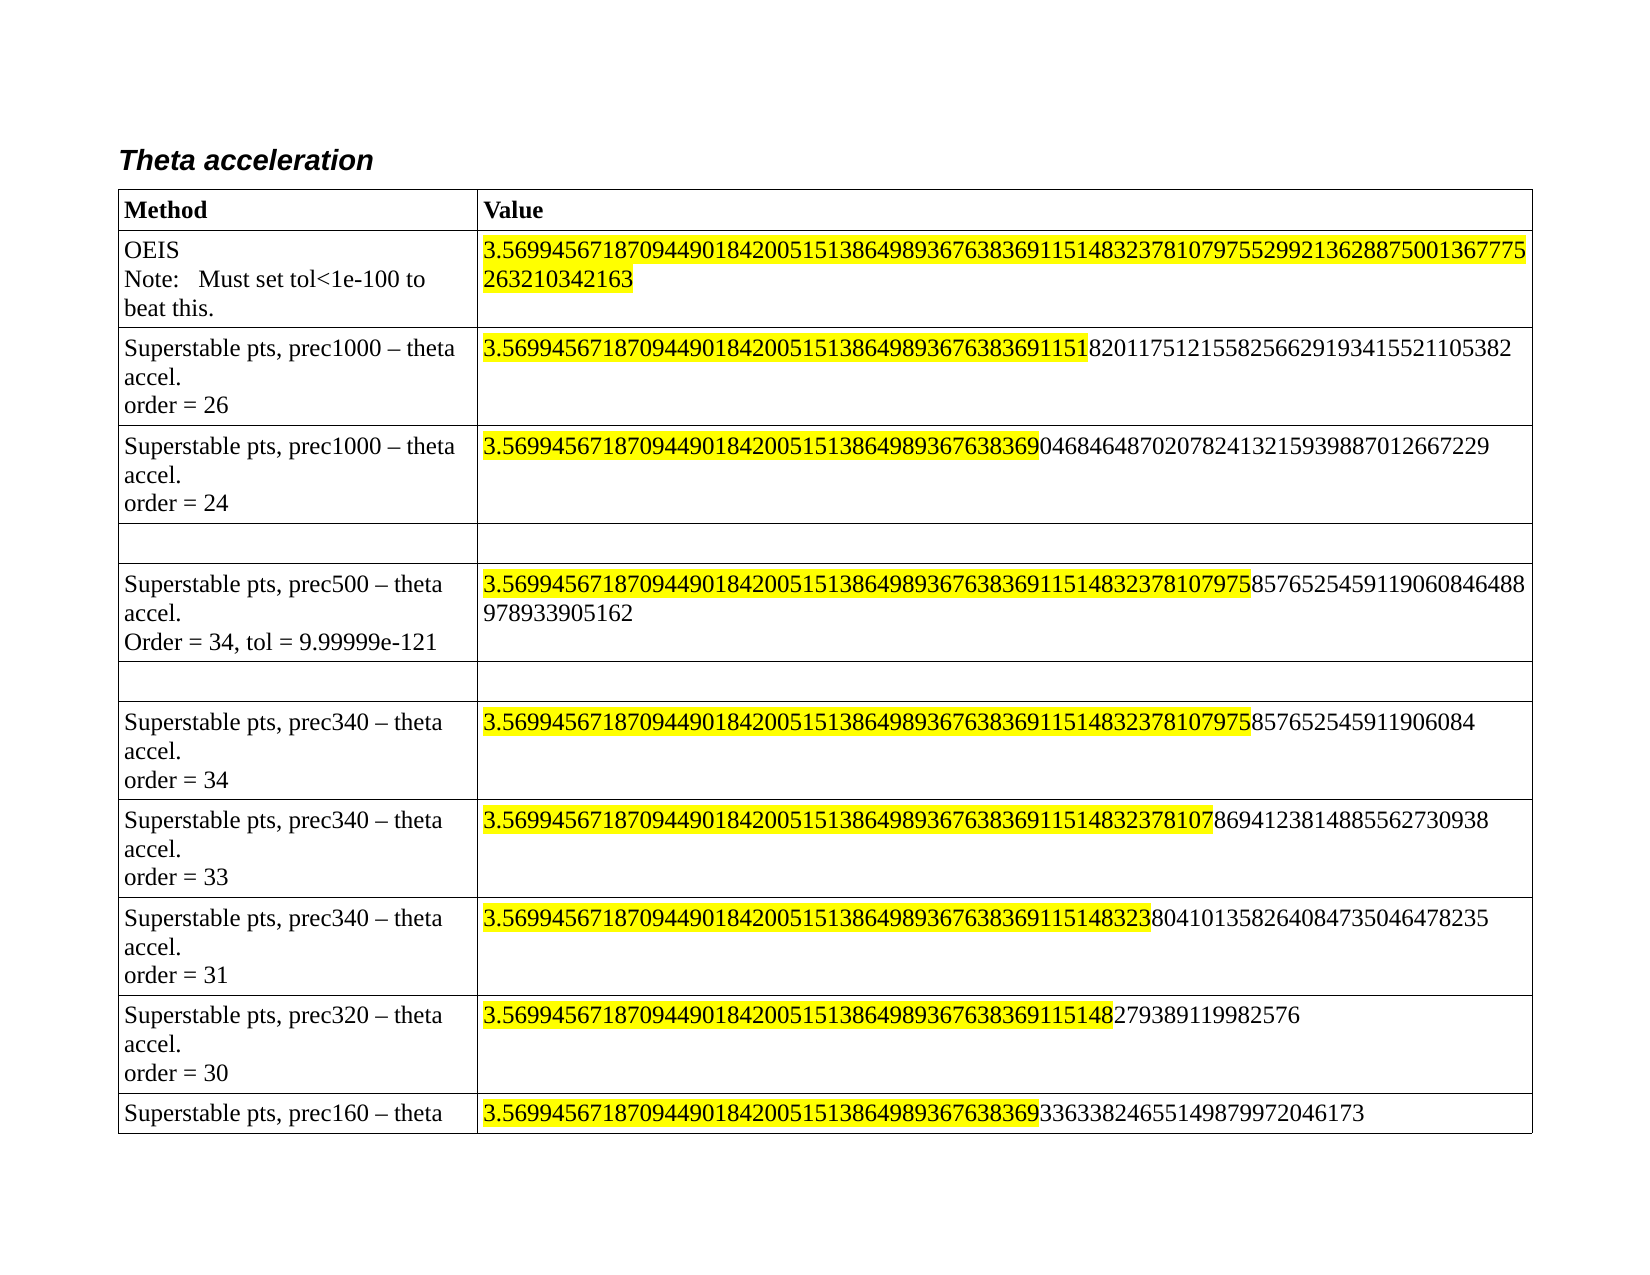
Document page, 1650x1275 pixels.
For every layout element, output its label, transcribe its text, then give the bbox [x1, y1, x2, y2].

table_cell Superstable pts, prec340 – theta accel. order = 33 [119, 800, 477, 897]
table_cell 3.5699456718709449018420051513864989367638369115148323804101358264084735046478235 [478, 898, 1532, 995]
table_cell Superstable pts, prec1000 – theta accel. order = 24 [119, 426, 477, 523]
table_cell Superstable pts, prec500 – theta accel. Order = 34, tol = 9.99999e-121 [119, 564, 477, 661]
table_cell 3.5699456718709449018420051513864989367638369115148279389119982576 [478, 996, 1532, 1093]
table_cell Superstable pts, prec340 – theta accel. order = 34 [119, 702, 477, 799]
table_cell 3.5699456718709449018420051513864989367638369115148323781078694123814885562730938 [478, 800, 1532, 897]
table_header Method [119, 190, 477, 229]
table_cell OEIS Note: Must set tol<1e-100 to beat this. [119, 231, 477, 327]
table_cell 3.5699456718709449018420051513864989367638369115148323781079758576525459119060846488978933905162 [478, 564, 1532, 661]
table_cell Superstable pts, prec320 – theta accel. order = 30 [119, 996, 477, 1093]
table_cell Superstable pts, prec160 – theta [119, 1094, 477, 1133]
table_header Value [478, 190, 1532, 229]
subtitle Theta acceleration [118, 143, 1532, 177]
table_cell 3.5699456718709449018420051513864989367638369115148323781079755299213628875001367775263210342163 [478, 231, 1532, 327]
table_cell 3.569945671870944901842005151386498936763836933633824655149879972046173 [478, 1094, 1532, 1133]
table_cell Superstable pts, prec1000 – theta accel. order = 26 [119, 328, 477, 425]
table_cell 3.5699456718709449018420051513864989367638369046846487020782413215939887012667229 [478, 426, 1532, 523]
table_cell Superstable pts, prec340 – theta accel. order = 31 [119, 898, 477, 995]
table_cell [478, 662, 1532, 701]
table_cell 3.569945671870944901842005151386498936763836911518201175121558256629193415521105382 [478, 328, 1532, 425]
table_cell 3.569945671870944901842005151386498936763836911514832378107975857652545911906084 [478, 702, 1532, 799]
table_cell [478, 524, 1532, 563]
table_cell [119, 524, 477, 563]
table_cell [119, 662, 477, 701]
